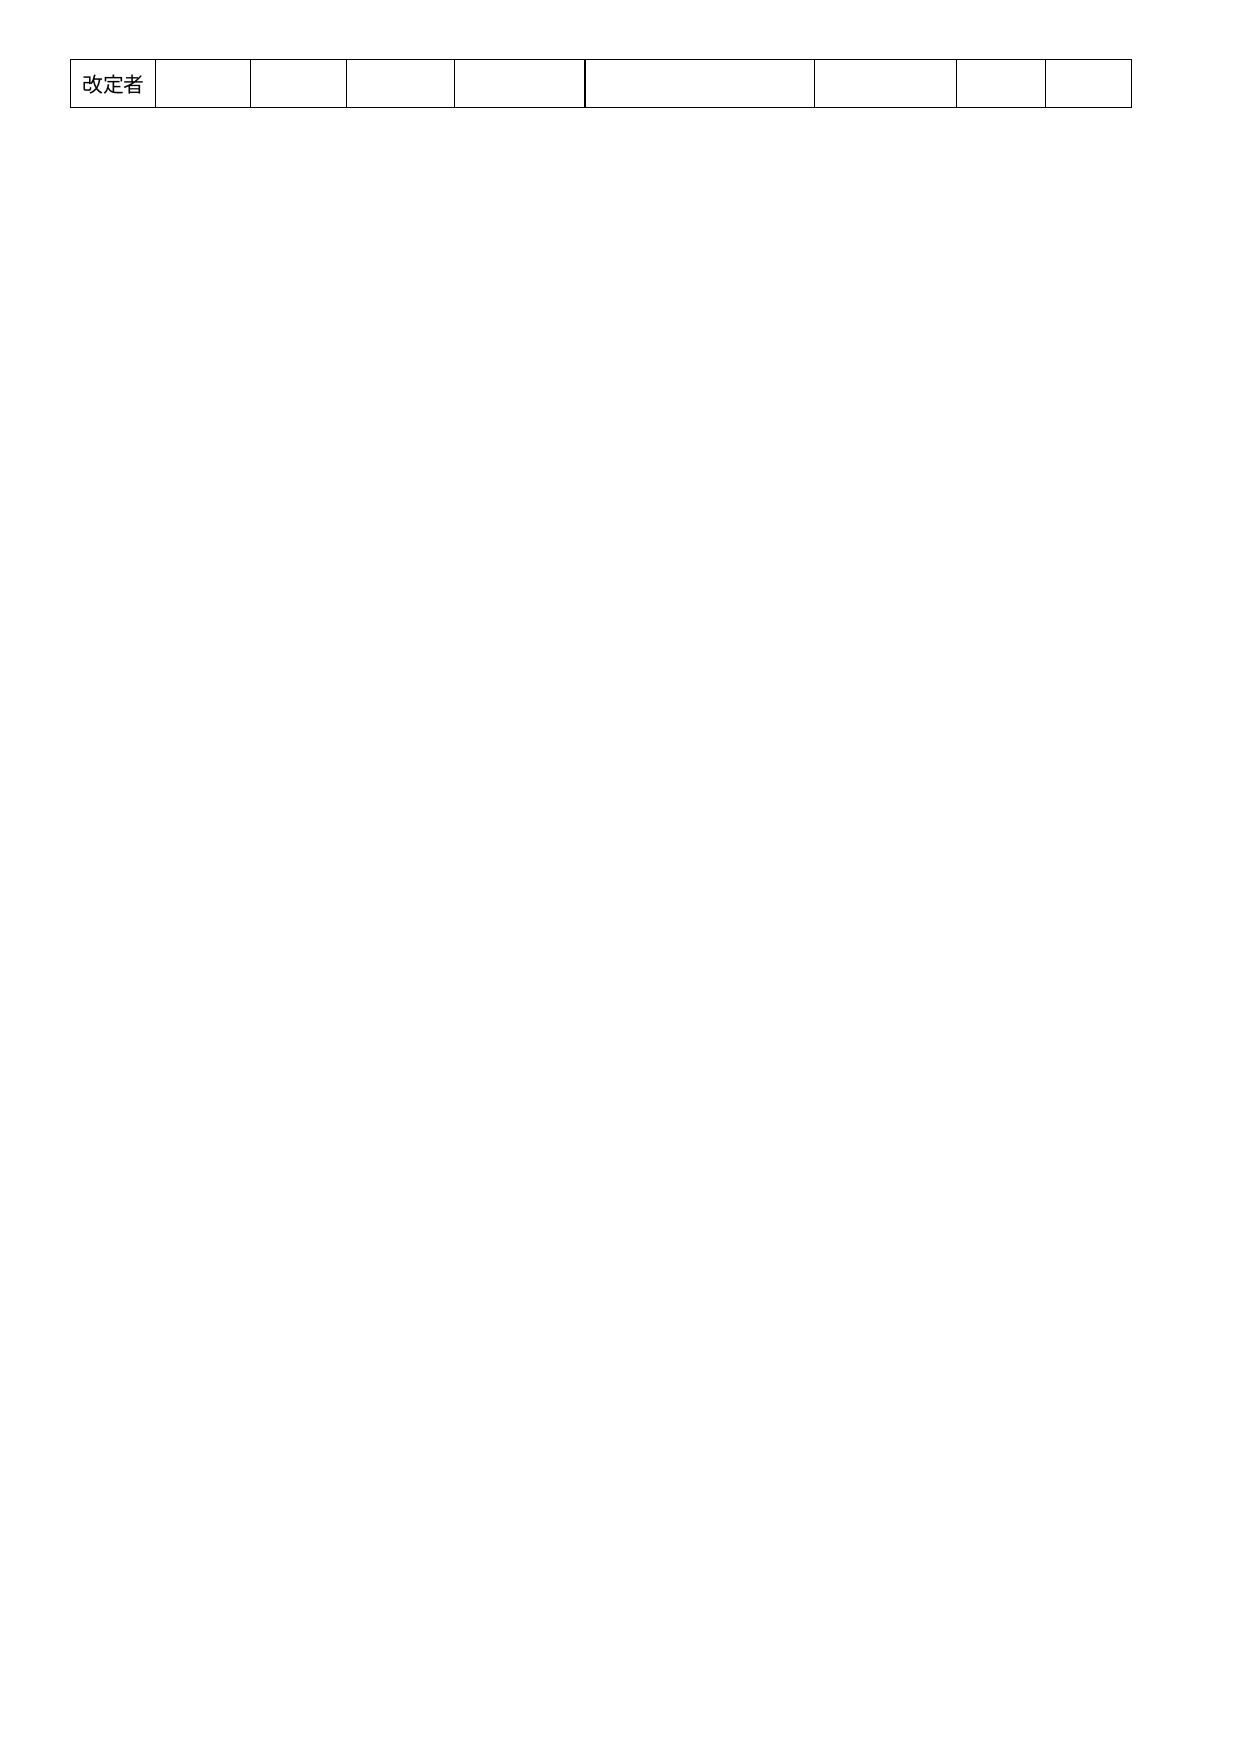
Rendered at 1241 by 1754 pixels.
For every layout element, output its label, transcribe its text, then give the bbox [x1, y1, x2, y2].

table_cell [815, 60, 956, 107]
table_cell [455, 60, 584, 107]
table_cell [586, 60, 814, 107]
table_cell [1046, 60, 1131, 107]
table_cell [251, 60, 346, 107]
table_cell [957, 60, 1045, 107]
table_cell 改定者 [71, 60, 155, 107]
table_cell [156, 60, 250, 107]
table_cell [347, 60, 454, 107]
